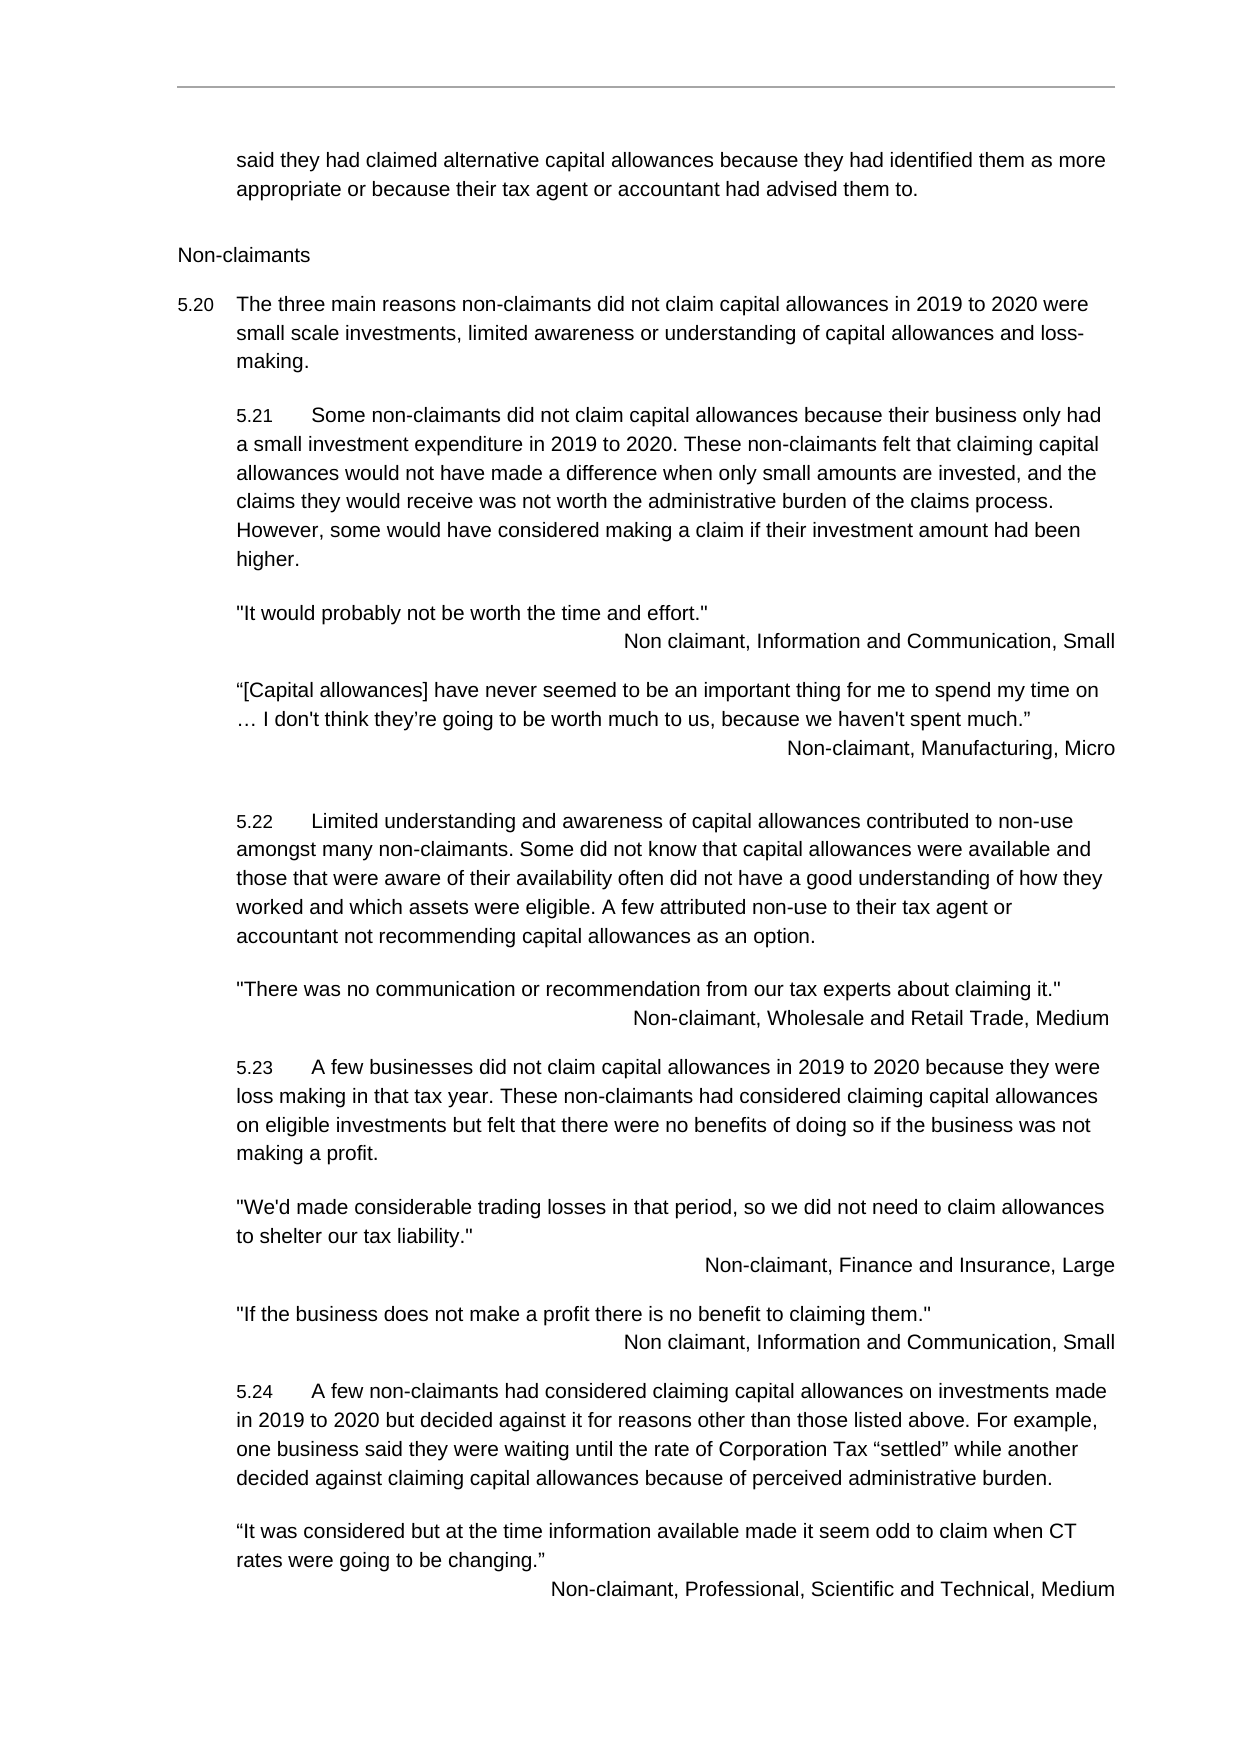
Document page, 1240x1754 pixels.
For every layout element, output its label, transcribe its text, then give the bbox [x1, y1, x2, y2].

text Non-claimant, Wholesale and Retail Trade, Medium [177, 1006, 1115, 1030]
text "There was no communication or recommendation from our tax experts about claiming it." [236, 977, 1115, 1001]
list A few businesses did not claim capital allowances in 2019 to 2020 because they were loss making in that tax year. These non-claimants had considered claiming capital allowances on eligible investments but felt that there were no benefits of doing so if the business was not making a profit. [236, 1055, 1115, 1165]
text "We'd made considerable trading losses in that period, so we did not need to claim allowances to shelter our tax liability." [236, 1195, 1115, 1248]
text "It would probably not be worth the time and effort." [236, 600, 1115, 624]
text Non-claimant, Professional, Scientific and Technical, Medium [177, 1577, 1115, 1601]
list Limited understanding and awareness of capital allowances contributed to non-use amongst many non-claimants. Some did not know that capital allowances were available and those that were aware of their availability often did not have a good understanding of how they worked and which assets were eligible. A few attributed non-use to their tax agent or accountant not recommending capital allowances as an option. [236, 808, 1115, 947]
text Non-claimant, Finance and Insurance, Large [177, 1252, 1115, 1276]
list A few non-claimants had considered claiming capital allowances on investments made in 2019 to 2020 but decided against it for reasons other than those listed above. For example, one business said they were waiting until the rate of Corporation Tax “settled” while another decided against claiming capital allowances because of perceived administrative burden. [236, 1379, 1115, 1489]
text Non-claimant, Manufacturing, Micro [177, 736, 1115, 759]
list Some non-claimants did not claim capital allowances because their business only had a small investment expenditure in 2019 to 2020. These non-claimants felt that claiming capital allowances would not have made a difference when only small amounts are invested, and the claims they would receive was not worth the administrative burden of the claims process. However, some would have considered making a claim if their investment amount had been higher. [236, 403, 1115, 571]
text "If the business does not make a profit there is no benefit to claiming them." [236, 1301, 1115, 1325]
text “It was considered but at the time information available made it seem odd to claim when CT rates were going to be changing.” [236, 1519, 1115, 1572]
text Non claimant, Information and Communication, Small [177, 629, 1115, 653]
text “[Capital allowances] have never seemed to be an important thing for me to spend my time on … I don't think they’re going to be worth much to us, because we haven't spent much.” [236, 678, 1115, 731]
subtitle Non-claimants [177, 243, 1115, 267]
list The three main reasons non-claimants did not claim capital allowances in 2019 to 2020 were small scale investments, limited awareness or understanding of capital allowances and loss-making. [177, 292, 1115, 373]
list Amongst those aware of the SBA, some had not claimed it because the nature of their investment did not meet the eligibility criteria. For example, one business owner had invested in the construction of a premises at their home address, which did not qualify for the SBA. Some said they had claimed alternative capital allowances because they had identified them as more appropriate or because their tax agent or accountant had advised them to. [236, 148, 1115, 200]
text Non claimant, Information and Communication, Small [177, 1330, 1115, 1354]
